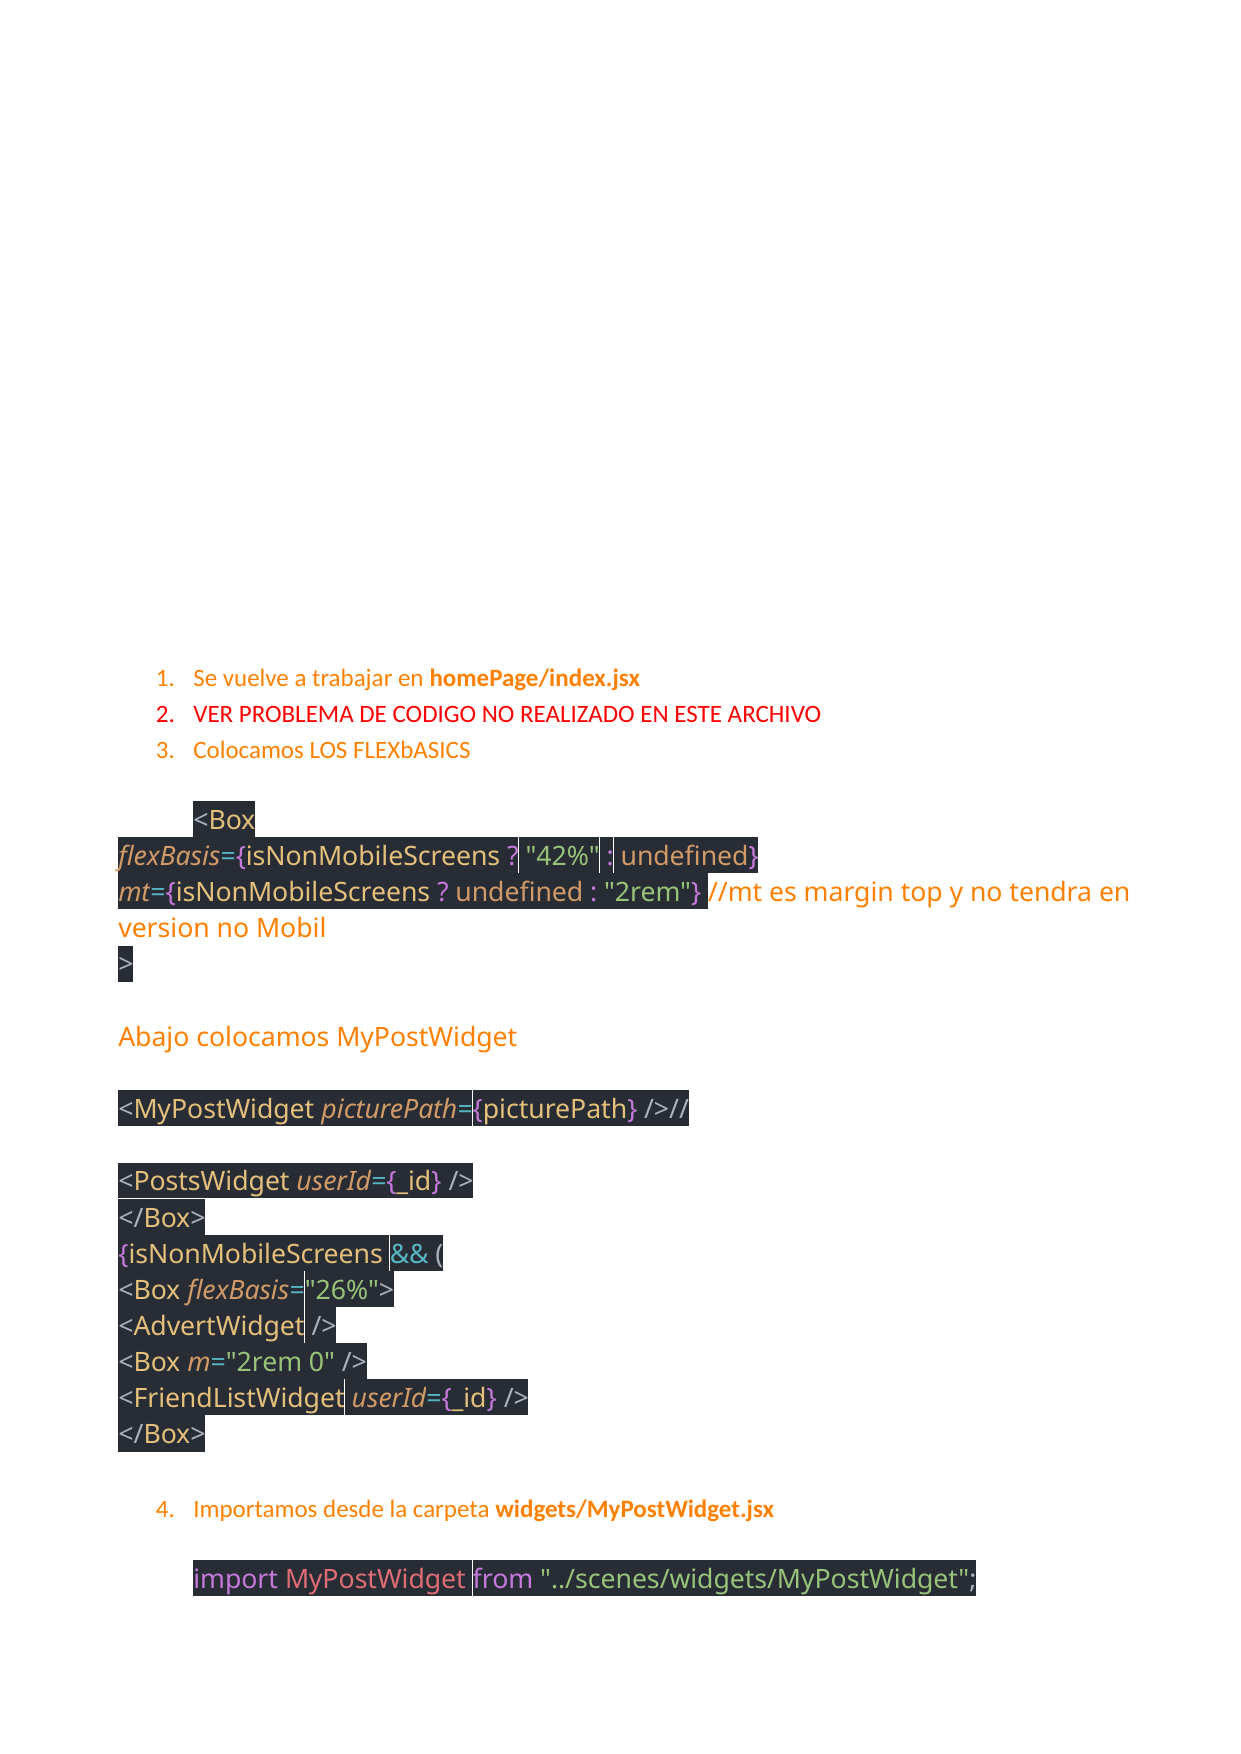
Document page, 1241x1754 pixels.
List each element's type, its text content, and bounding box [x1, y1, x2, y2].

text Abajo colocamos MyPostWidget [118, 1018, 1175, 1090]
text <FriendListWidget userId={_id} /> [118, 1379, 1175, 1415]
text flexBasis={isNonMobileScreens ? "42%" : undefined} [118, 837, 1175, 873]
list Se vuelve a trabajar en homePage/index.jsx [156, 657, 1175, 693]
text > [118, 946, 1175, 982]
list Importamos desde la carpeta widgets/MyPostWidget.jsx import MyPostWidget from "../scenes/widgets/MyPostWidget"; [156, 1488, 1175, 1596]
list Colocamos LOS FLEXbASICS <Box [156, 729, 1175, 837]
text <MyPostWidget picturePath={picturePath} />// [118, 1090, 1175, 1126]
text <AdvertWidget /> [118, 1307, 1175, 1343]
text <PostsWidget userId={_id} /> [118, 1162, 1175, 1198]
text {isNonMobileScreens && ( [118, 1235, 1175, 1271]
text <Box flexBasis="26%"> [118, 1271, 1175, 1307]
text <Box m="2rem 0" /> [118, 1343, 1175, 1379]
text </Box> [118, 1415, 1175, 1488]
list VER PROBLEMA DE CODIGO NO REALIZADO EN ESTE ARCHIVO [156, 693, 1175, 729]
text </Box> [118, 1198, 1175, 1235]
text mt={isNonMobileScreens ? undefined : "2rem"} //mt es margin top y no tendra en version no Mobil [118, 873, 1175, 946]
